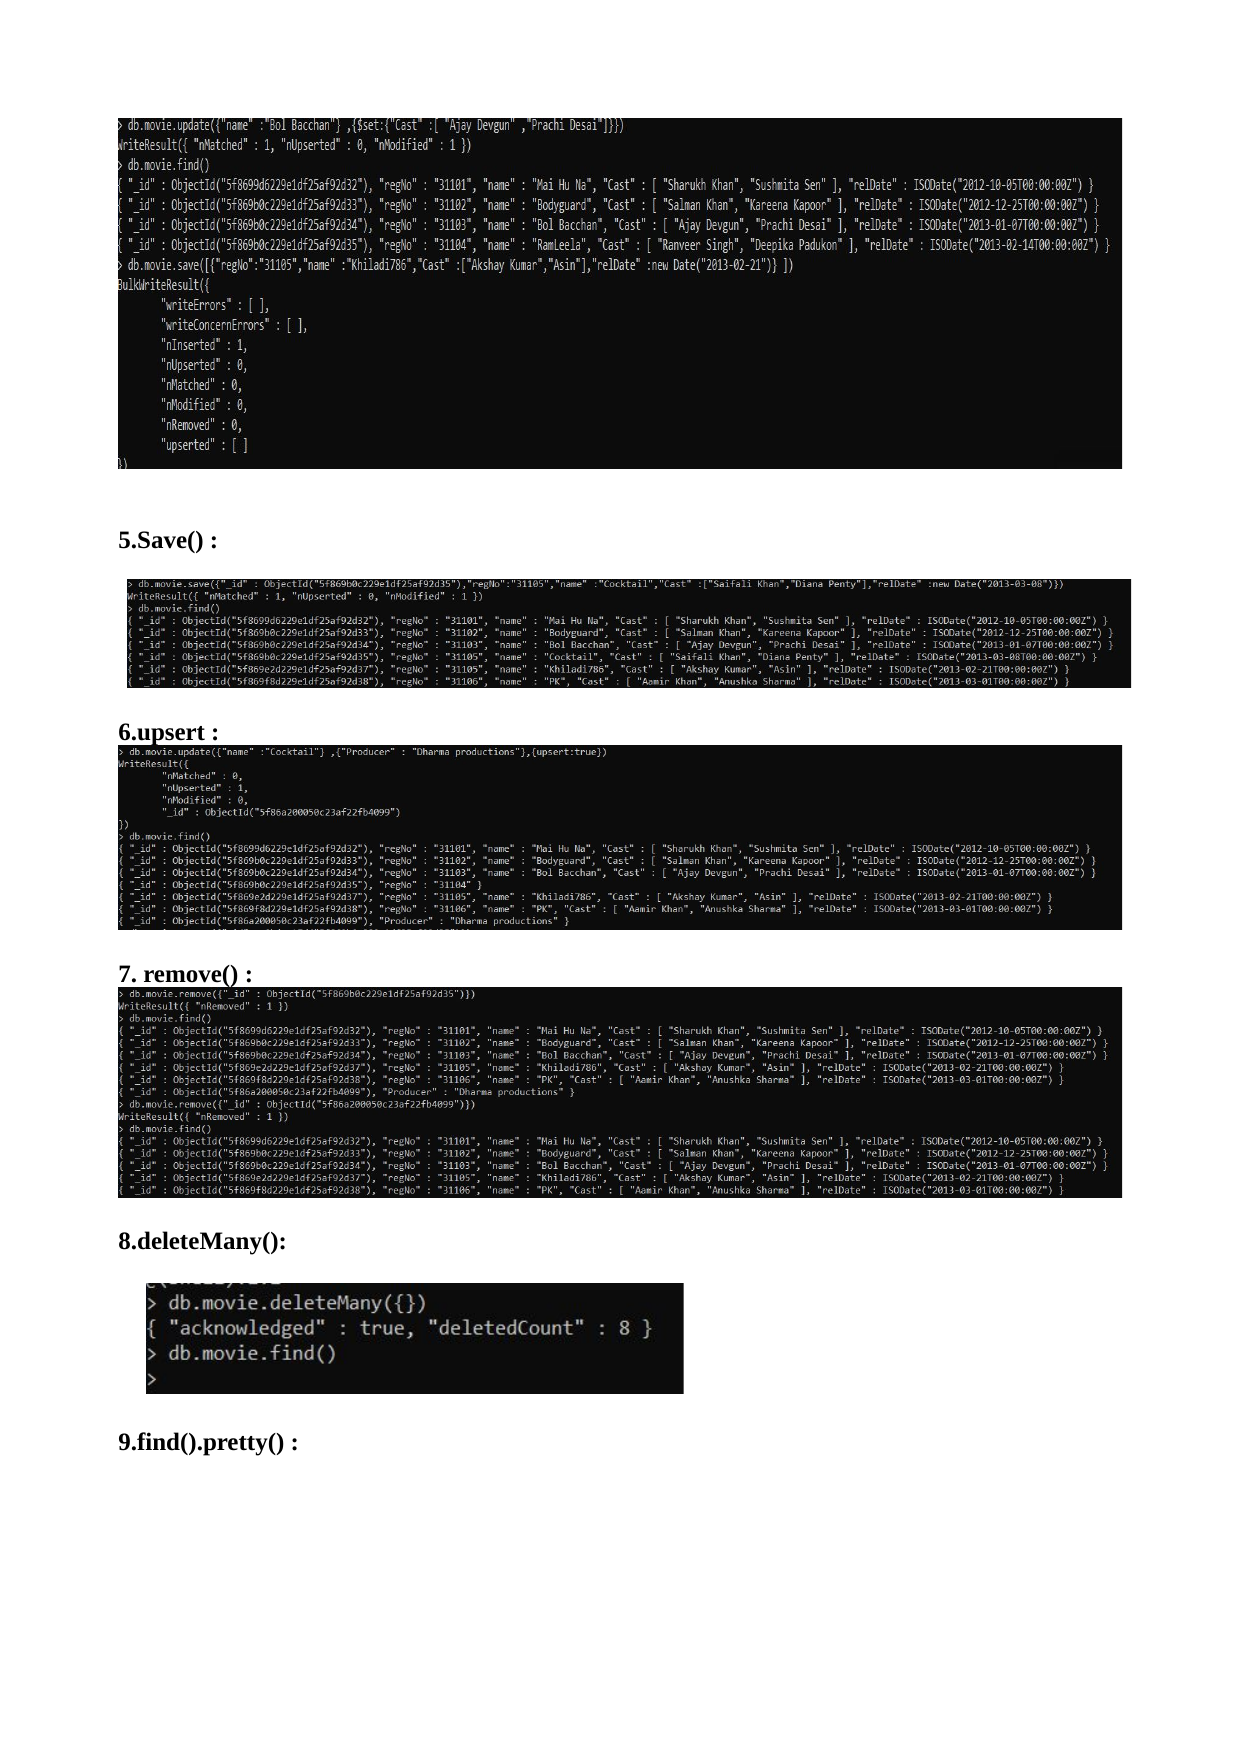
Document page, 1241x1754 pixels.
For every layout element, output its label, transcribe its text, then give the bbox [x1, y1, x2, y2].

text 6.upsert : [118, 717, 1122, 745]
picture [118, 987, 1123, 1198]
text 9.find().pretty() : [118, 1427, 1122, 1456]
picture [118, 745, 1123, 930]
text 7. remove() : [118, 959, 1122, 987]
picture [127, 579, 1132, 688]
text 8.deleteMany(): [118, 1226, 1122, 1255]
picture [146, 1283, 684, 1394]
text 5.Save() : [118, 526, 1122, 554]
picture [118, 118, 1123, 469]
